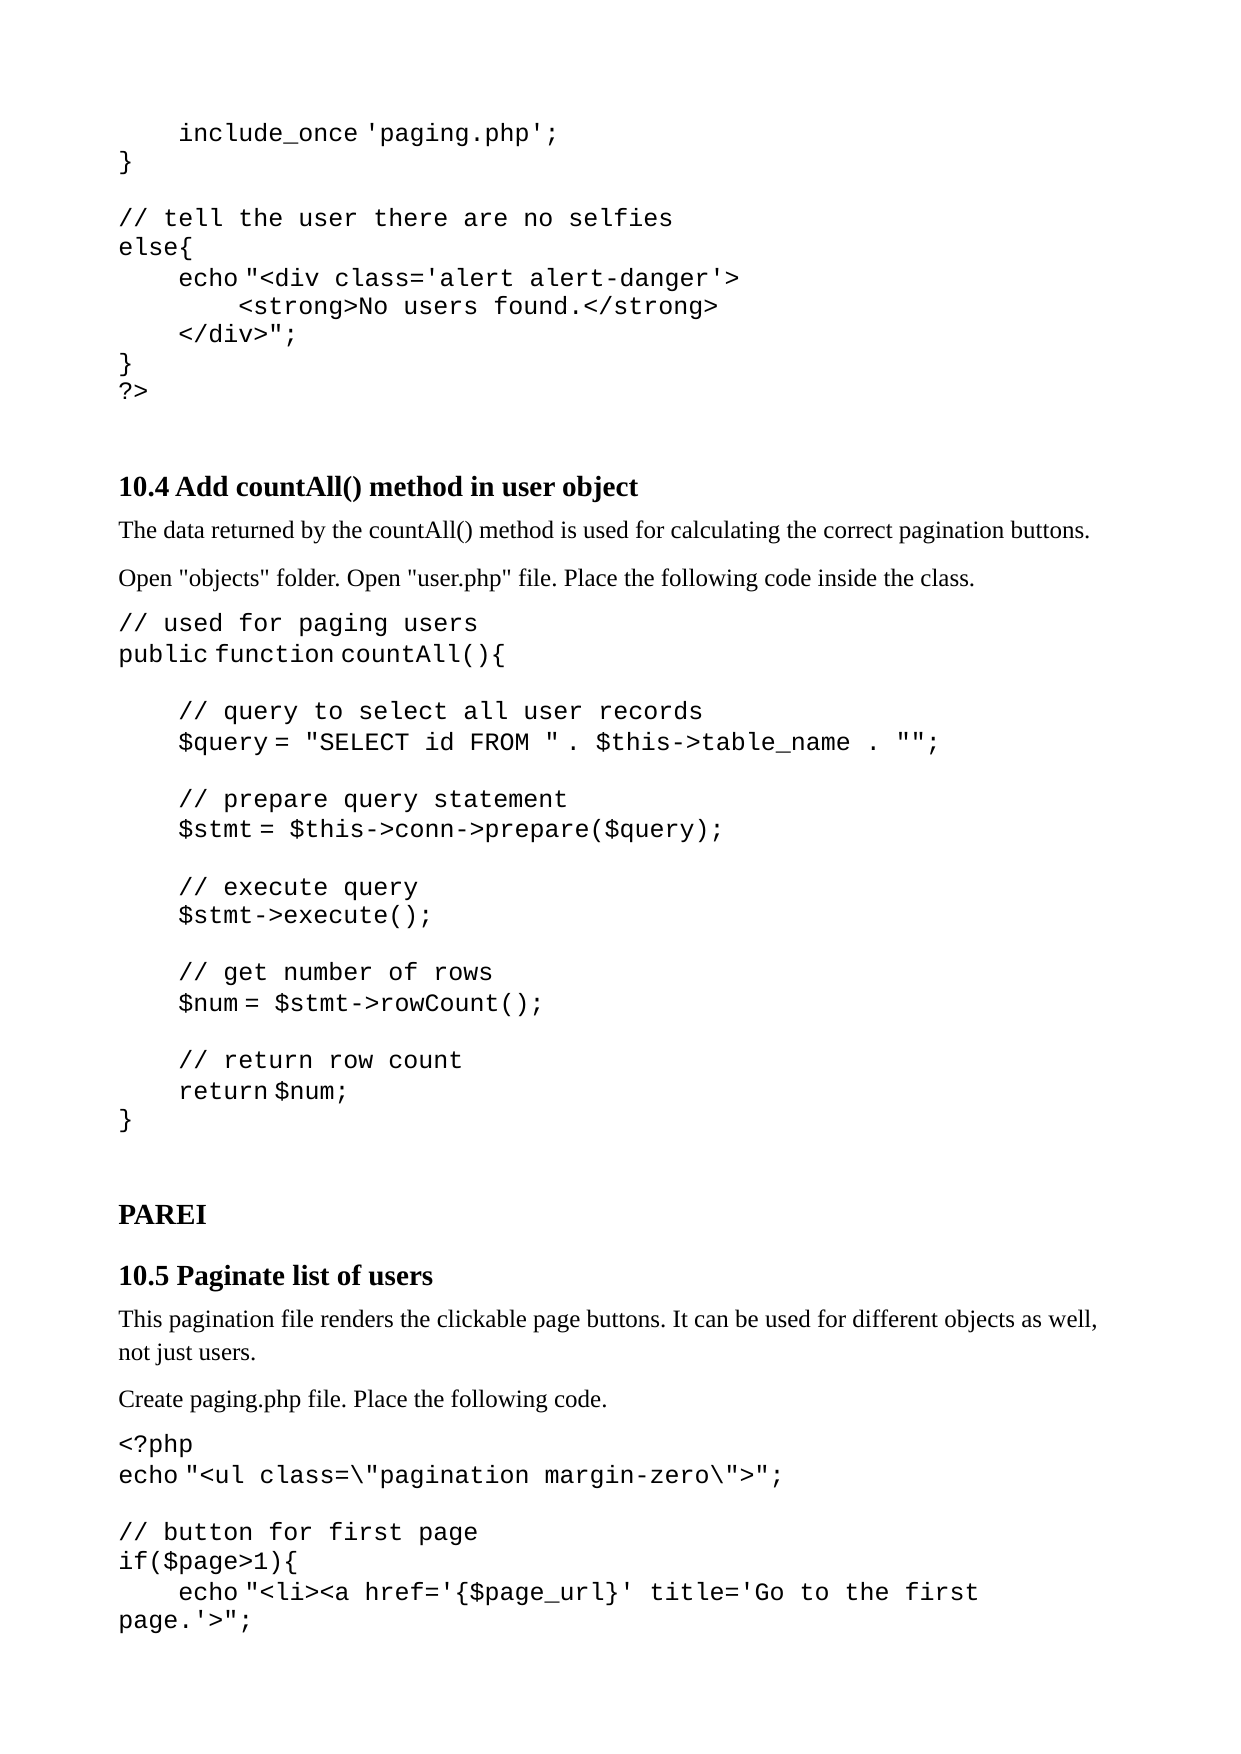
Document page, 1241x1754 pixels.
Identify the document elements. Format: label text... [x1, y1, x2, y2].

subtitle PAREI [118, 1197, 1122, 1231]
table_header <?php echo "<ul class=\"pagination margin-zero\">"; // button for first page if($page>1){ echo "<li><a href='{$page_url}' title='Go to the first page.'>"; [118, 1432, 1122, 1636]
text The data returned by the countAll() method is used for calculating the correct pagination buttons. [118, 515, 1122, 544]
table_header include_once 'paging.php'; } // tell the user there are no selfies else{ echo "<div class='alert alert-danger'> <strong>No users found.</strong> </div>"; } ?> [118, 118, 1122, 407]
table_header // used for paging users public function countAll(){ // query to select all user records $query = "SELECT id FROM " . $this->table_name . ""; // prepare query statement $stmt = $this->conn->prepare($query); // execute query $stmt->execute(); // get number of rows $num = $stmt->rowCount(); // return row count return $num; } [118, 610, 956, 1135]
text Open "objects" folder. Open "user.php" file. Place the following code inside the class. [118, 563, 1122, 591]
text Create paging.php file. Place the following code. [118, 1384, 1122, 1413]
subtitle 10.5 Paginate list of users [118, 1258, 1122, 1291]
subtitle 10.4 Add countAll() method in user object [118, 469, 1122, 503]
text This pagination file renders the clickable page buttons. It can be used for different objects as well, not just users. [118, 1304, 1122, 1366]
